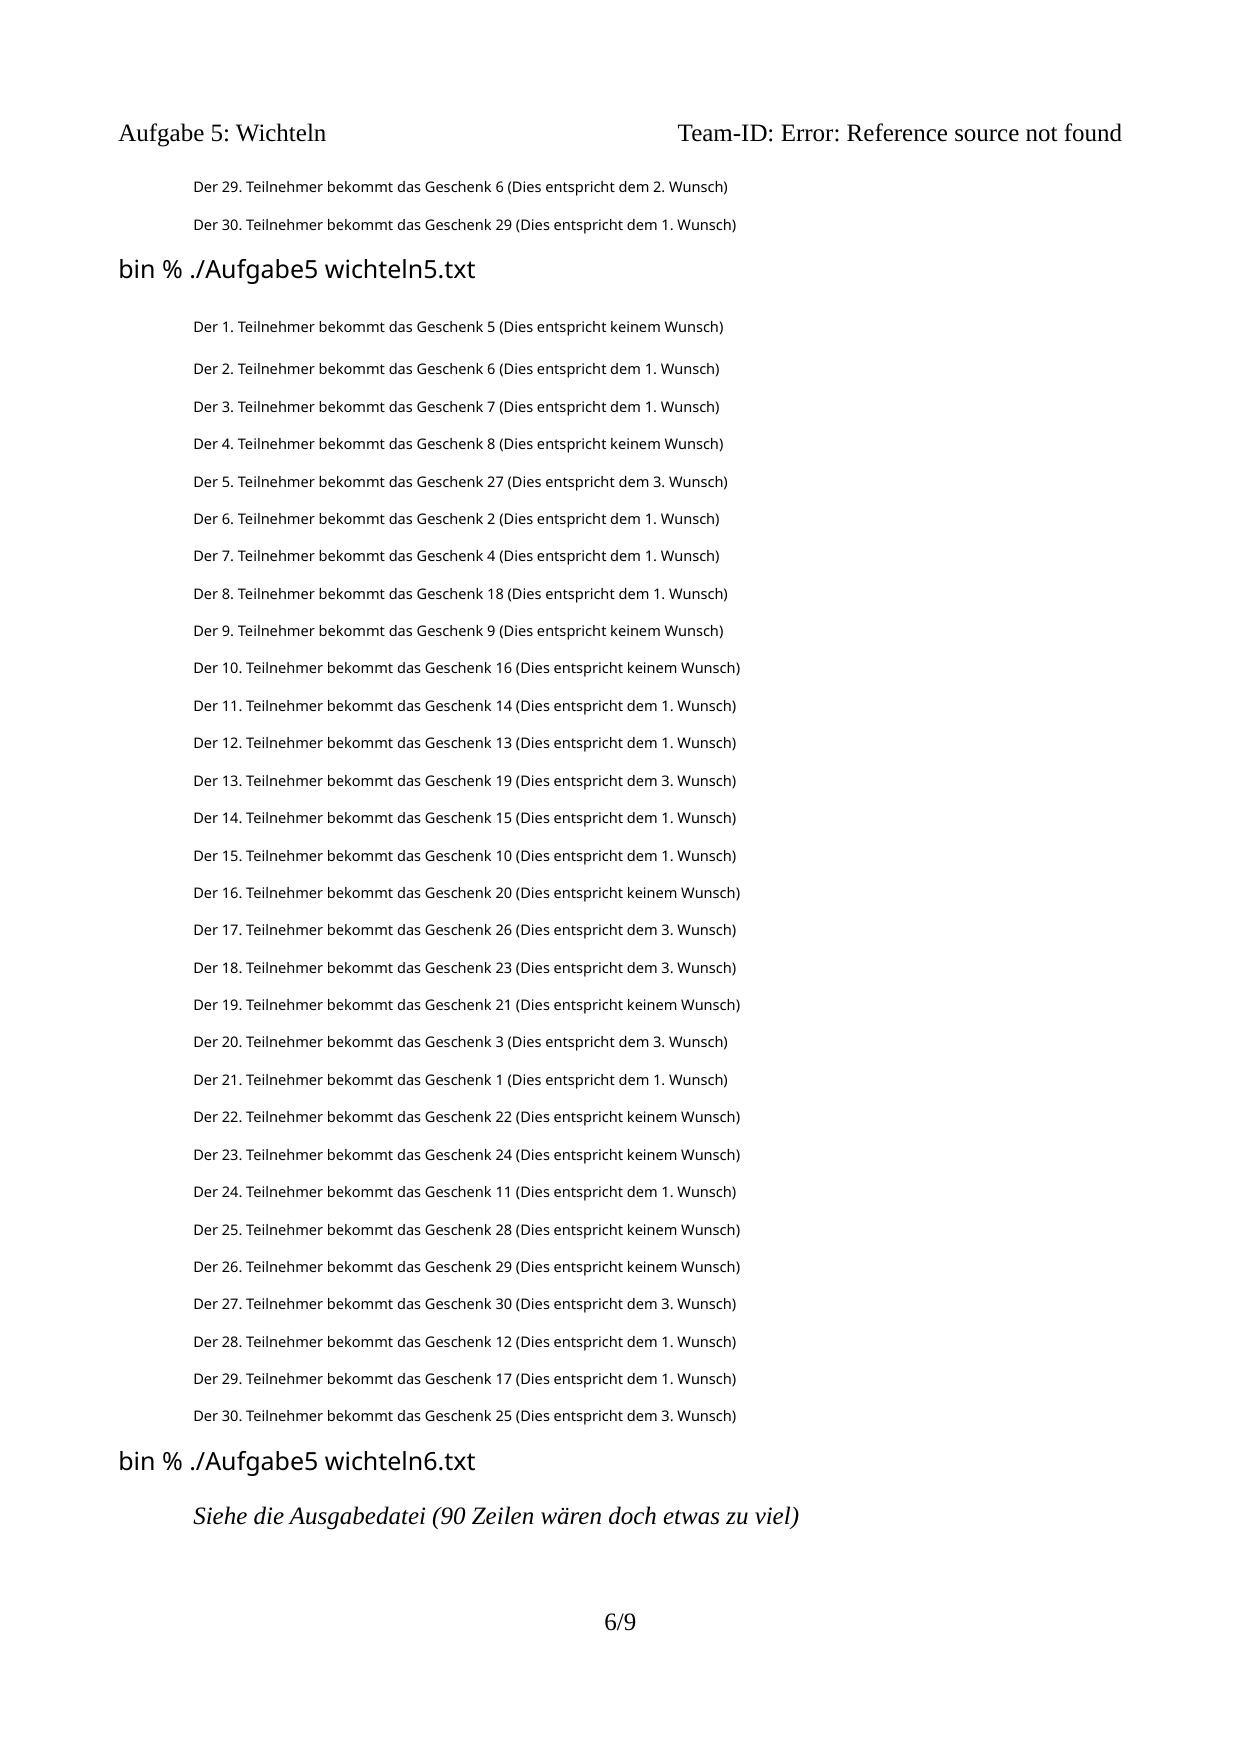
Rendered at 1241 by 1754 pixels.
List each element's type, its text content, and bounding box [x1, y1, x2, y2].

text Der 4. Teilnehmer bekommt das Geschenk 8 (Dies entspricht keinem Wunsch) [118, 434, 1122, 454]
text Der 2. Teilnehmer bekommt das Geschenk 6 (Dies entspricht dem 1. Wunsch) [118, 359, 1122, 379]
text Der 15. Teilnehmer bekommt das Geschenk 10 (Dies entspricht dem 1. Wunsch) [118, 845, 1122, 865]
text bin % ./Aufgabe5 wichteln6.txt [118, 1444, 1122, 1478]
text Der 23. Teilnehmer bekommt das Geschenk 24 (Dies entspricht keinem Wunsch) [118, 1144, 1122, 1164]
text bin % ./Aufgabe5 wichteln5.txt [118, 252, 1122, 286]
text Der 27. Teilnehmer bekommt das Geschenk 30 (Dies entspricht dem 3. Wunsch) [118, 1294, 1122, 1314]
text Der 16. Teilnehmer bekommt das Geschenk 20 (Dies entspricht keinem Wunsch) [118, 883, 1122, 903]
text Der 28. Teilnehmer bekommt das Geschenk 12 (Dies entspricht dem 1. Wunsch) [118, 1331, 1122, 1351]
text Der 11. Teilnehmer bekommt das Geschenk 14 (Dies entspricht dem 1. Wunsch) [118, 696, 1122, 716]
text Der 7. Teilnehmer bekommt das Geschenk 4 (Dies entspricht dem 1. Wunsch) [118, 546, 1122, 566]
text Der 29. Teilnehmer bekommt das Geschenk 6 (Dies entspricht dem 2. Wunsch) [118, 177, 1122, 197]
text Der 10. Teilnehmer bekommt das Geschenk 16 (Dies entspricht keinem Wunsch) [118, 658, 1122, 678]
text Der 3. Teilnehmer bekommt das Geschenk 7 (Dies entspricht dem 1. Wunsch) [118, 397, 1122, 416]
text Der 1. Teilnehmer bekommt das Geschenk 5 (Dies entspricht keinem Wunsch) [118, 305, 1122, 339]
text Siehe die Ausgabedatei (90 Zeilen wären doch etwas zu viel) [118, 1497, 1122, 1531]
text Der 29. Teilnehmer bekommt das Geschenk 17 (Dies entspricht dem 1. Wunsch) [118, 1369, 1122, 1389]
text Der 6. Teilnehmer bekommt das Geschenk 2 (Dies entspricht dem 1. Wunsch) [118, 509, 1122, 529]
text Der 26. Teilnehmer bekommt das Geschenk 29 (Dies entspricht keinem Wunsch) [118, 1257, 1122, 1277]
text Der 13. Teilnehmer bekommt das Geschenk 19 (Dies entspricht dem 3. Wunsch) [118, 771, 1122, 790]
text Der 14. Teilnehmer bekommt das Geschenk 15 (Dies entspricht dem 1. Wunsch) [118, 808, 1122, 828]
text Der 24. Teilnehmer bekommt das Geschenk 11 (Dies entspricht dem 1. Wunsch) [118, 1182, 1122, 1202]
text Der 12. Teilnehmer bekommt das Geschenk 13 (Dies entspricht dem 1. Wunsch) [118, 733, 1122, 753]
text Der 30. Teilnehmer bekommt das Geschenk 29 (Dies entspricht dem 1. Wunsch) [118, 214, 1122, 234]
text Der 5. Teilnehmer bekommt das Geschenk 27 (Dies entspricht dem 3. Wunsch) [118, 471, 1122, 491]
text Der 17. Teilnehmer bekommt das Geschenk 26 (Dies entspricht dem 3. Wunsch) [118, 920, 1122, 940]
text Der 19. Teilnehmer bekommt das Geschenk 21 (Dies entspricht keinem Wunsch) [118, 995, 1122, 1015]
text Der 18. Teilnehmer bekommt das Geschenk 23 (Dies entspricht dem 3. Wunsch) [118, 957, 1122, 977]
text Der 21. Teilnehmer bekommt das Geschenk 1 (Dies entspricht dem 1. Wunsch) [118, 1070, 1122, 1089]
text Der 22. Teilnehmer bekommt das Geschenk 22 (Dies entspricht keinem Wunsch) [118, 1107, 1122, 1127]
text Der 8. Teilnehmer bekommt das Geschenk 18 (Dies entspricht dem 1. Wunsch) [118, 583, 1122, 603]
text Der 9. Teilnehmer bekommt das Geschenk 9 (Dies entspricht keinem Wunsch) [118, 621, 1122, 641]
text Der 25. Teilnehmer bekommt das Geschenk 28 (Dies entspricht keinem Wunsch) [118, 1219, 1122, 1239]
text Der 30. Teilnehmer bekommt das Geschenk 25 (Dies entspricht dem 3. Wunsch) [118, 1406, 1122, 1426]
text Der 20. Teilnehmer bekommt das Geschenk 3 (Dies entspricht dem 3. Wunsch) [118, 1032, 1122, 1052]
